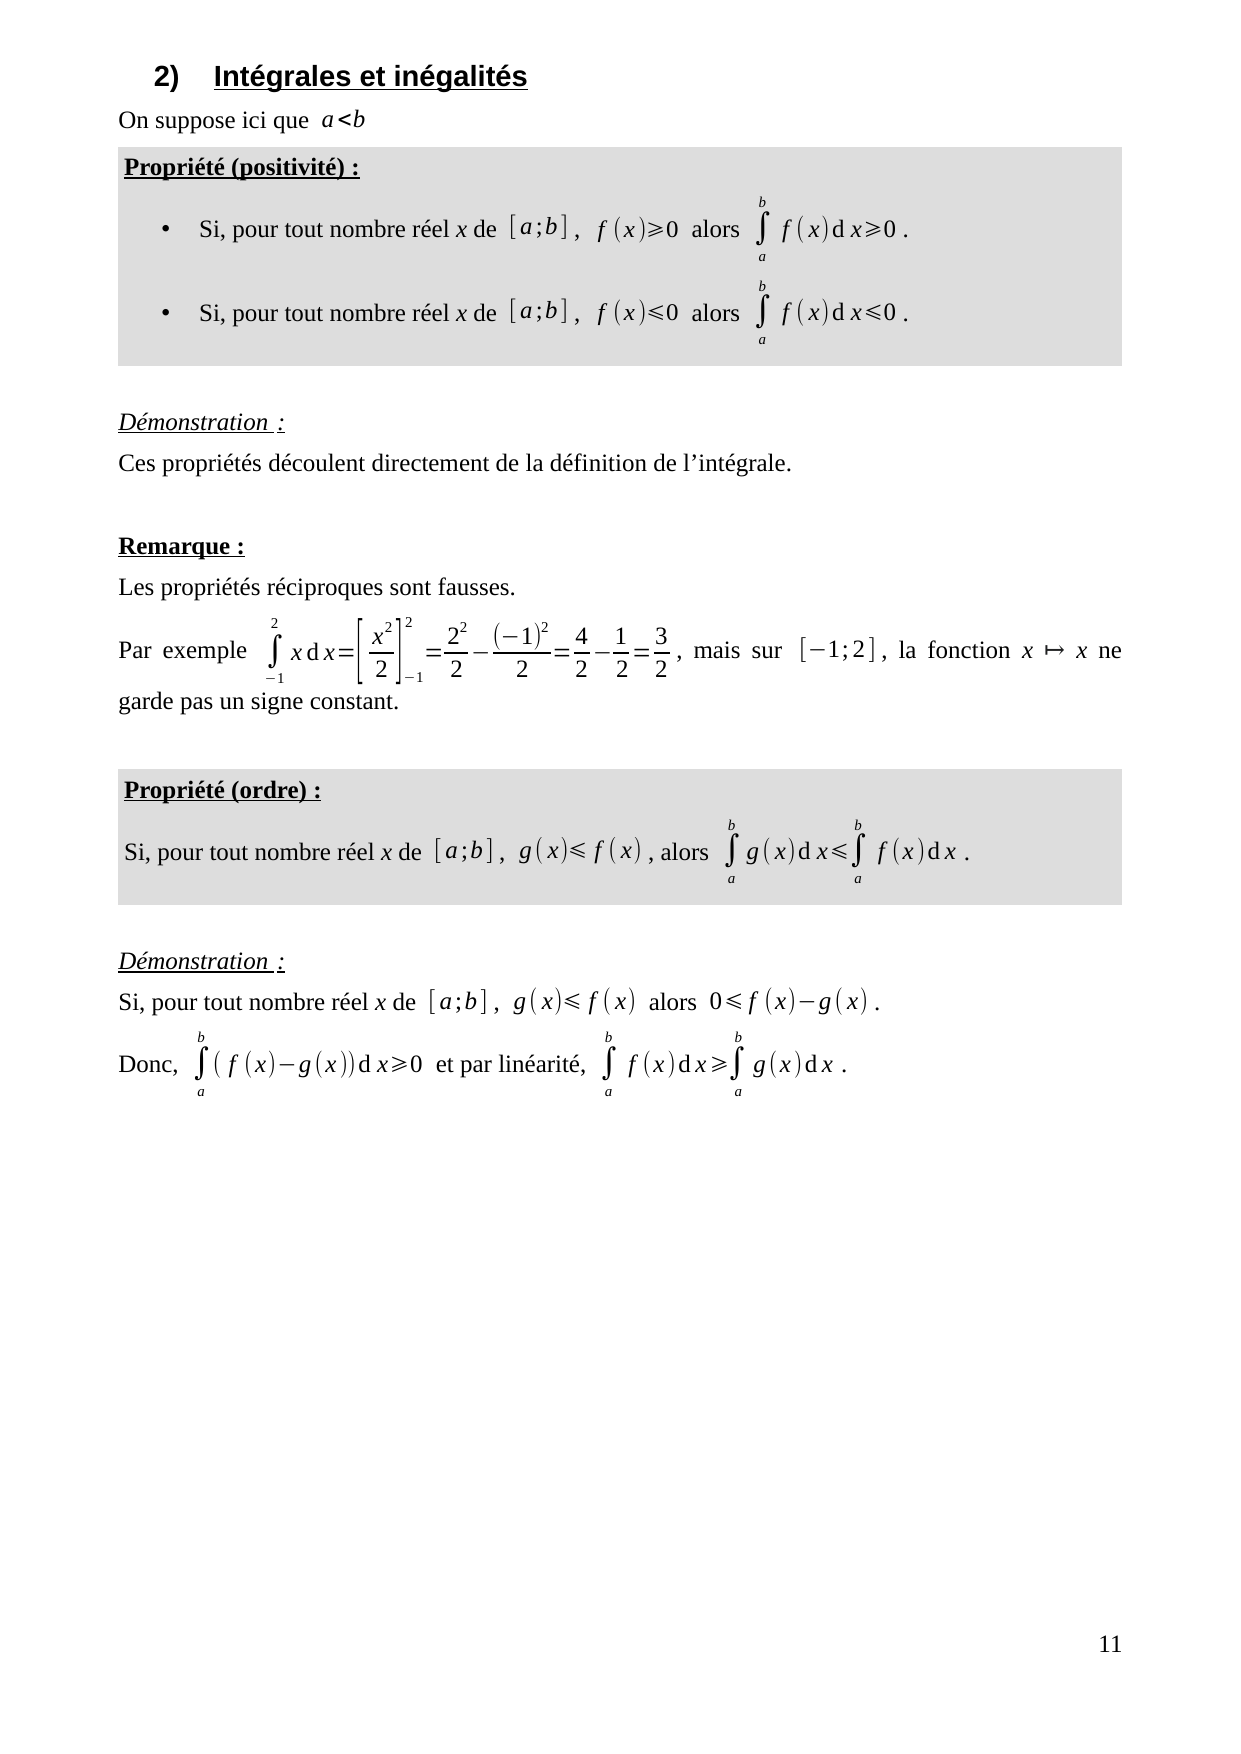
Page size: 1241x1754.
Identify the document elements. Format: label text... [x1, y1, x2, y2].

text Si, pour tout nombre réel x de , alors . [118, 987, 1122, 1016]
table_header Propriété (positivité) : Si, pour tout nombre réel x de , alors . Si, pour tout nombre réel x de , alors . [118, 147, 1122, 366]
text Par exemple , mais sur , la fonction x ↦ x ne garde pas un signe constant. [118, 613, 1122, 715]
text Démonstration : [118, 946, 1122, 975]
text Ces propriétés découlent directement de la définition de l’intégrale. [118, 448, 1122, 477]
text Les propriétés réciproques sont fausses. [118, 572, 1122, 601]
subtitle Intégrales et inégalités [153, 59, 1122, 93]
text Remarque : [118, 531, 1122, 559]
table_header Propriété (ordre) : Si, pour tout nombre réel x de , , alors . [118, 769, 1122, 905]
text On suppose ici que [118, 105, 1122, 134]
text Donc, et par linéarité, . [118, 1029, 1122, 1099]
text Démonstration : [118, 407, 1122, 436]
